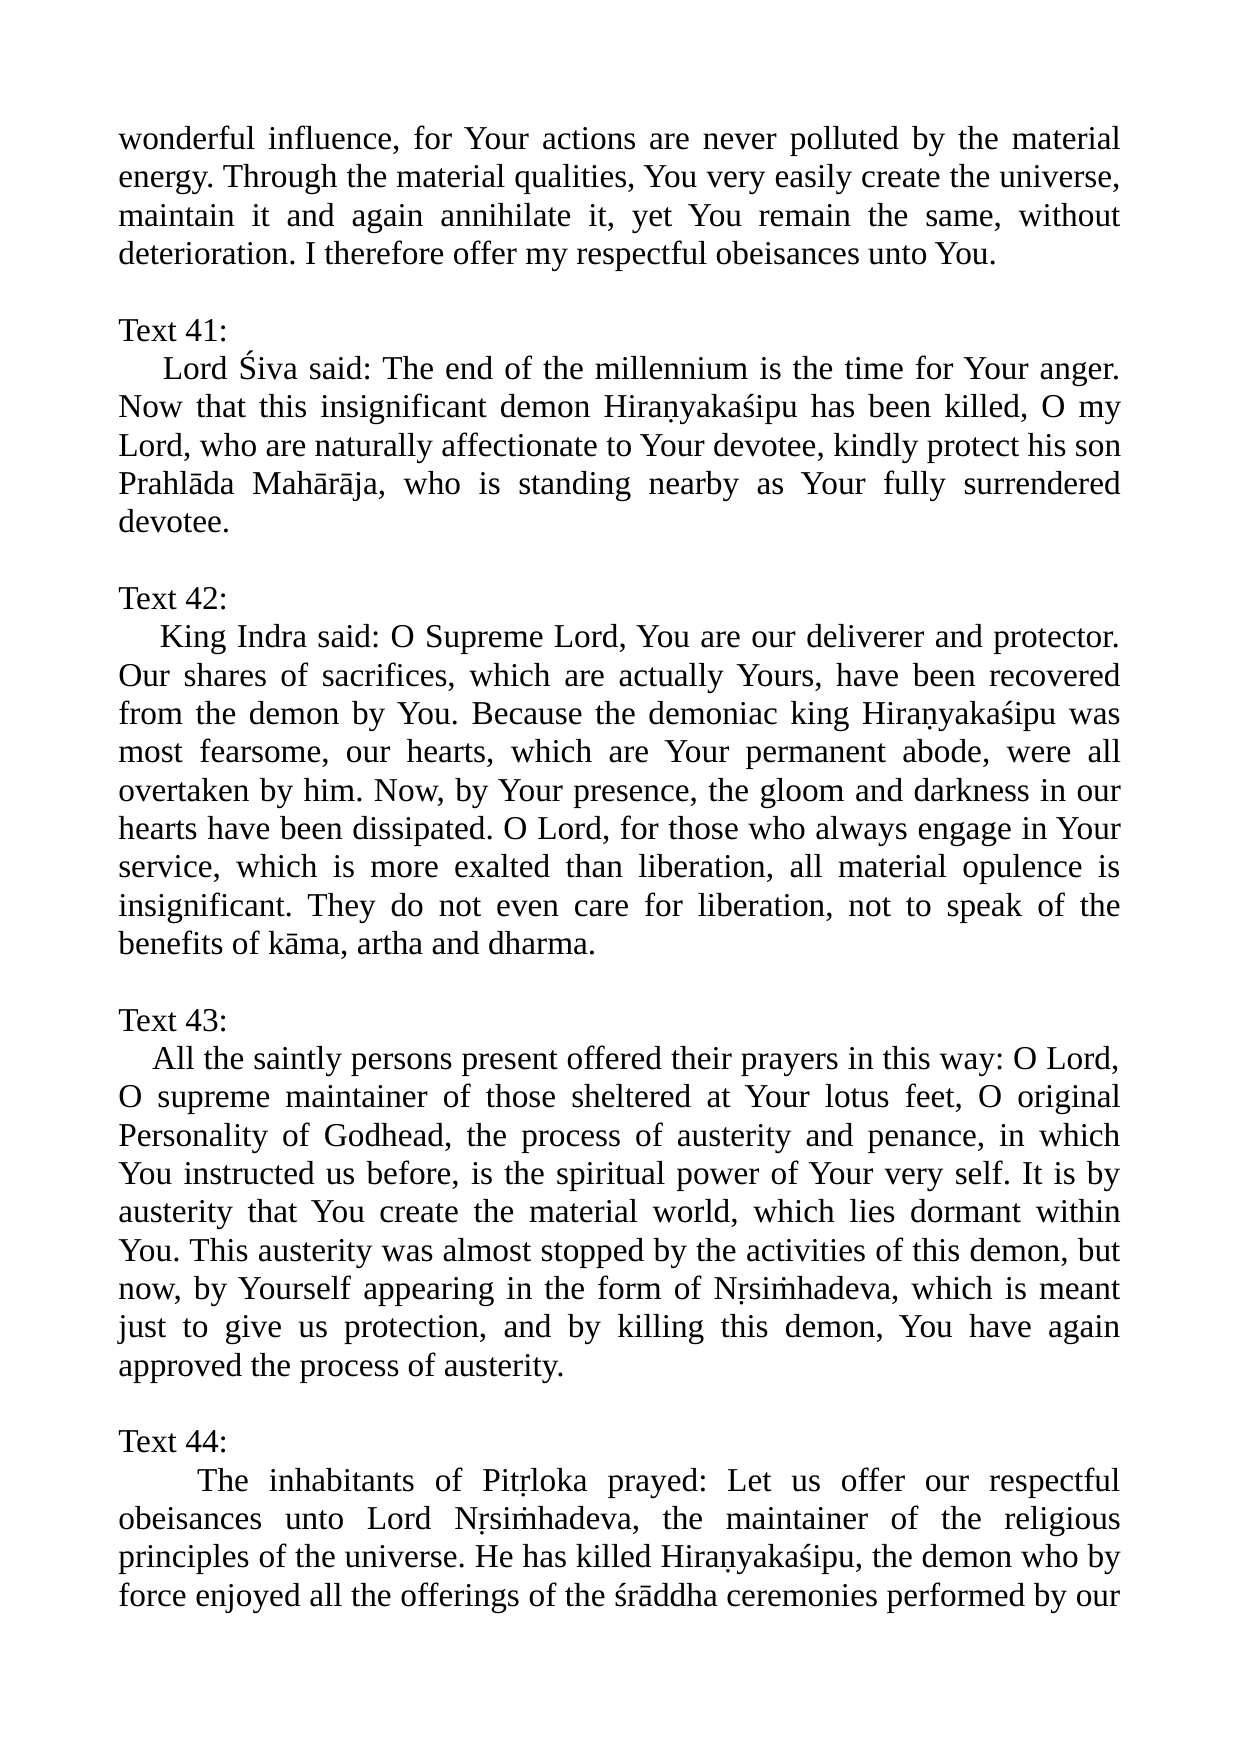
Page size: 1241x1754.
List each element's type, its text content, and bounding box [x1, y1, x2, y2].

text All the saintly persons present offered their prayers in this way: O Lord, O supreme maintainer of those sheltered at Your lotus feet, O original Personality of Godhead, the process of austerity and penance, in which You instructed us before, is the spiritual power of Your very self. It is by austerity that You create the material world, which lies dormant within You. This austerity was almost stopped by the activities of this demon, but now, by Yourself appearing in the form of Nṛsiṁhadeva, which is meant just to give us protection, and by killing this demon, You have again approved the process of austerity. [118, 1038, 1122, 1383]
text Text 43: [118, 1000, 1122, 1038]
text Text 44: [118, 1421, 1122, 1460]
text The inhabitants of Pitṛloka prayed: Let us offer our respectful obeisances unto Lord Nṛsiṁhadeva, the maintainer of the religious principles of the universe. He has killed Hiraṇyakaśipu, the demon who by force enjoyed all the offerings of the śrāddha ceremonies performed by our [118, 1460, 1122, 1613]
text Text 41: [118, 310, 1122, 348]
text wonderful influence, for Your actions are never polluted by the material energy. Through the material qualities, You very easily create the universe, maintain it and again annihilate it, yet You remain the same, without deterioration. I therefore offer my respectful obeisances unto You. [118, 118, 1122, 271]
text Lord Śiva said: The end of the millennium is the time for Your anger. Now that this insignificant demon Hiraṇyakaśipu has been killed, O my Lord, who are naturally affectionate to Your devotee, kindly protect his son Prahlāda Mahārāja, who is standing nearby as Your fully surrendered devotee. [118, 348, 1122, 540]
text King Indra said: O Supreme Lord, You are our deliverer and protector. Our shares of sacrifices, which are actually Yours, have been recovered from the demon by You. Because the demoniac king Hiraṇyakaśipu was most fearsome, our hearts, which are Your permanent abode, were all overtaken by him. Now, by Your presence, the gloom and darkness in our hearts have been dissipated. O Lord, for those who always engage in Your service, which is more exalted than liberation, all material opulence is insignificant. They do not even care for liberation, not to speak of the benefits of kāma, artha and dharma. [118, 616, 1122, 961]
text Text 42: [118, 578, 1122, 616]
